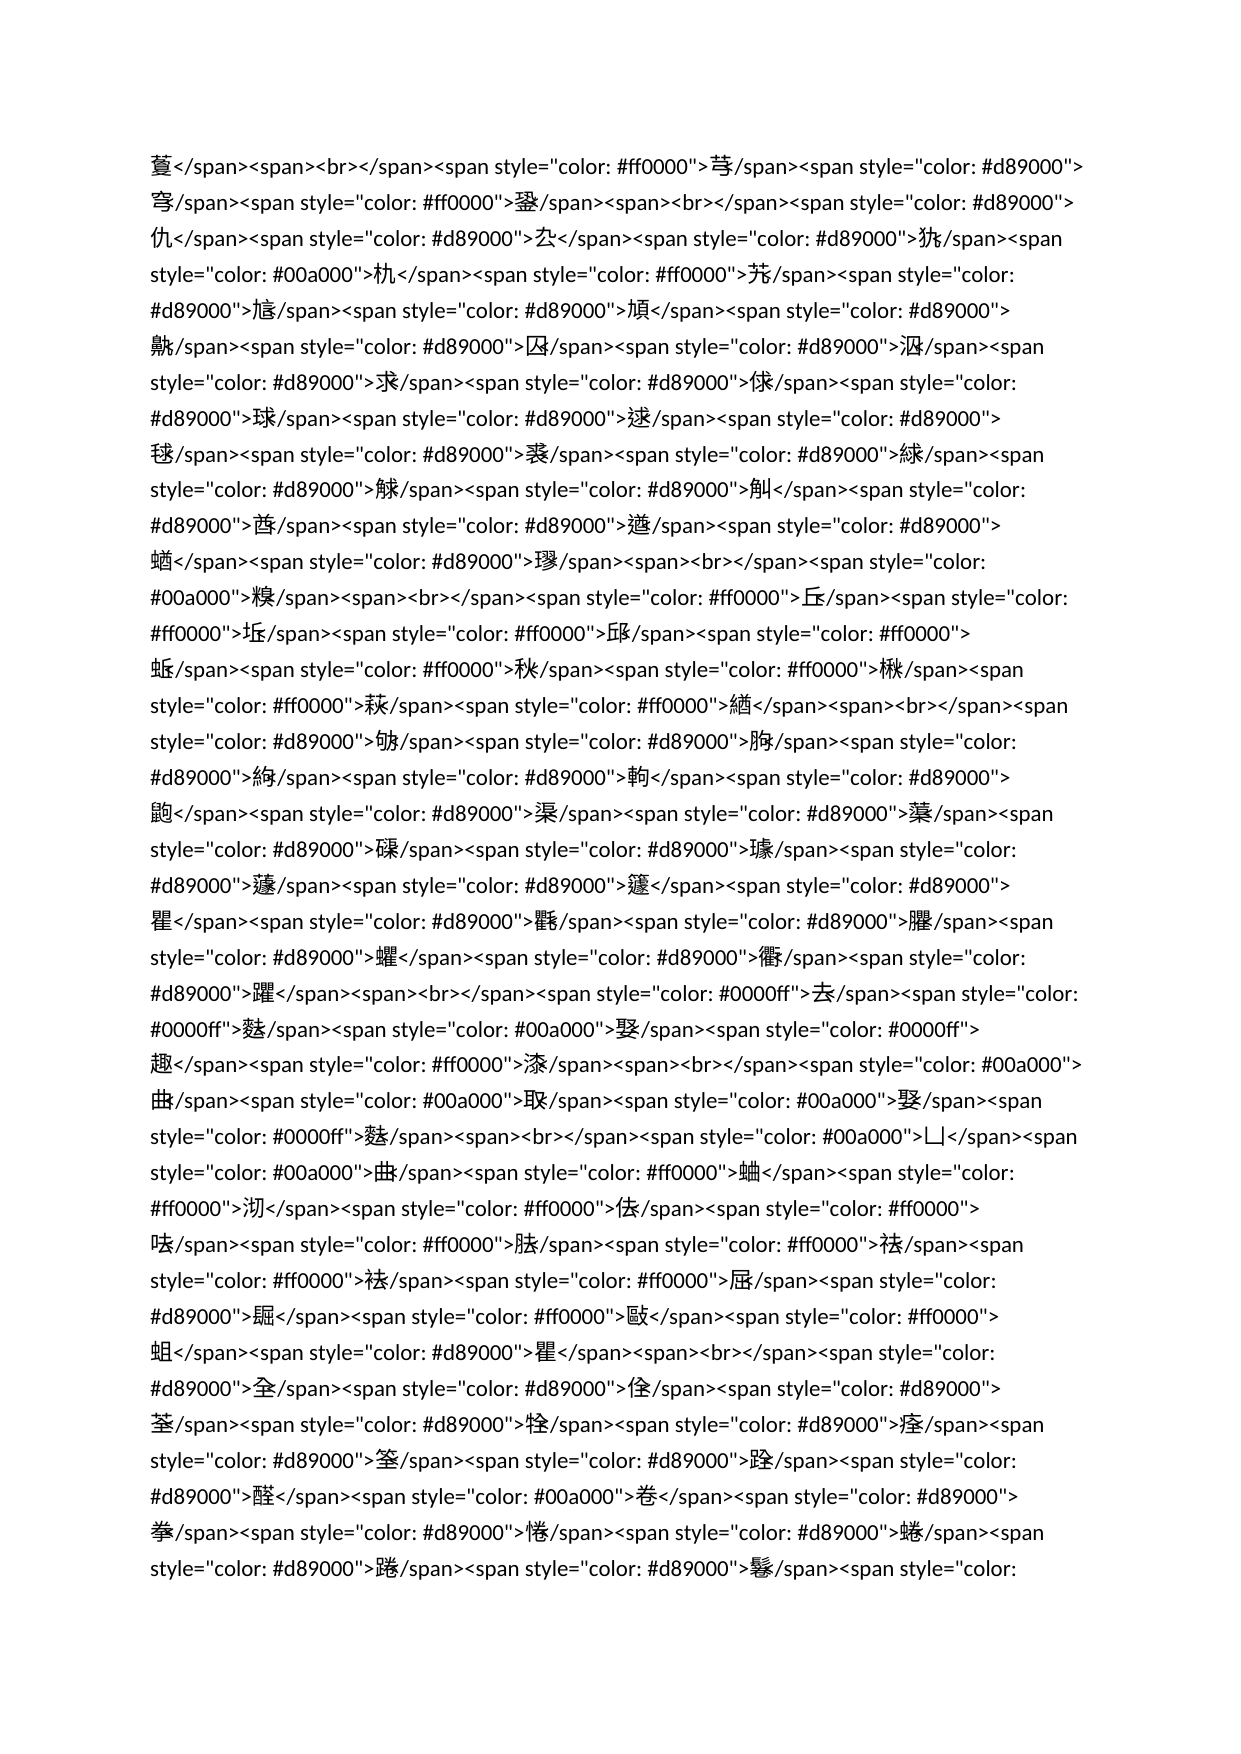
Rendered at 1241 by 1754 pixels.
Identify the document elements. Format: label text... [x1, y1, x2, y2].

text <span style="color: #00a000">朴</span><span style="color: #d89000">泊</span><span style="color: #ff0000">拍</span><span style="color: #0000ff">珀</span><span style="color: #0000ff">迫</span><span style="color: #d89000">胉</span><span style="color: #0000ff">粕</span><span style="color: #0000ff">魄</span><span style="color: #0000ff">破</span><span style="color: #ff0000">哱</span><span style="color: #0000ff">蒪</span><span style="color: #d89000">謈</span><span style="color: #0000ff">霸</span><span><br></span><span style="color: #00a000">叵</span><span style="color: #00a000">尀</span><span style="color: #00a000">笸</span><span><br></span><span style="color: #ff0000">波</span><span style="color: #ff0000">坡</span><span style="color: #ff0000">陂</span><span style="color: #d89000">癹</span><span><br></span><span style="color: #d89000">抔</span><span style="color: #ff0000">捊</span><span style="color: #d89000">掊</span><span style="color: #d89000">裒</span><span><br></span><span style="color: #ff0000">剖</span><span style="color: #d89000">培</span><span style="color: #d89000">掊</span><span style="color: #ff0000">棓</span><span style="color: #0000ff">瓿</span><span><br></span><span style="color: #ff0000">剖</span><span><br></span><span style="color: #00a000">朴</span><span style="color: #d89000">匍</span><span style="color: #d89000">莆</span><span style="color: #d89000">脯</span><span style="color: #d89000">葡</span><span style="color: #d89000">酺</span><span style="color: #d89000">蒲</span><span style="color: #d89000">蒱</span><span style="color: #d89000">菩</span><span style="color: #d89000">墣</span><span style="color: #d89000">璞</span><span style="color: #d89000">濮</span><span style="color: #d89000">醭</span><span style="color: #00a000">蹼</span><span style="color: #d89000">纀</span><span><br></span><span style="color: #00a000">堡</span><span style="color: #0000ff">暴</span><span style="color: #0000ff">瀑</span><span style="color: #0000ff">曝</span><span><br></span><span style="color: #00a000">浦</span><span style="color: #0000ff">埔</span><span style="color: #0000ff">哺</span><span style="color: #00a000">圃</span><span style="color: #00a000">溥</span><span style="color: #00a000">普</span><span><br></span><span style="color: #ff0000">攴</span><span style="color: #d89000">仆</span><span style="color: #ff0000">扑</span><span style="color: #ff0000">痡</span><span style="color: #ff0000">噗</span><span>𩱚</span><span><br></span><span style="color: #0000ff">啐</span><span><br></span><span style="color: #d89000">亓</span><span style="color: #0000ff">示</span><span style="color: #d89000">祁</span><span style="color: #d89000">圻</span><span style="color: #0000ff">肵</span><span style="color: #d89000">祈</span><span style="color: #d89000">岐</span><span style="color: #ff0000">枝</span><span style="color: #d89000">歧</span><span style="color: #d89000">蚑</span><span style="color: #ff0000">跂</span><span style="color: #d89000">其</span><span style="color: #d89000">淇</span><span style="color: #d89000">琪</span><span style="color: #ff0000">期</span><span style="color: #d89000">棋</span><span style="color: #d89000">萁</span><span style="color: #d89000">祺</span><span style="color: #d89000">旗</span><span style="color: #d89000">綦</span><span style="color: #d89000">蜞</span><span style="color: #d89000">麒</span><span style="color: #d89000">奇</span><span style="color: #d89000">埼</span><span style="color: #d89000">崎</span><span style="color: #d89000">琦</span><span style="color: #00a000">踦</span><span style="color: #d89000">芪</span><span style="color: #d89000">祇</span><span style="color: #d89000">衹</span><span style="color: #d89000">俟</span><span style="color: #d89000">耆</span><span style="color: #d89000">鮨</span><span style="color: #d89000">鬐</span><span style="color: #d89000">畦</span><span style="color: #d89000">懠</span><span style="color: #ff0000">畿</span><span><br></span><span style="color: #00a000">乞</span><span style="color: #ff0000">仡</span><span style="color: #0000ff">汔</span><span style="color: #0000ff">犵</span><span style="color: #0000ff">迄</span><span style="color: #0000ff">气</span><span style="color: #0000ff">汽</span><span style="color: #00a000">企</span><span style="color: #0000ff">泣</span><span style="color: #ff0000">妻</span><span style="color: #0000ff">契</span><span style="color: #0000ff">栔</span><span style="color: #0000ff">瘈</span><span style="color: #0000ff">砌</span><span style="color: #d89000">亟</span><span style="color: #ff0000">跂</span><span style="color: #0000ff">愒</span><span style="color: #ff0000">揭</span><span style="color: #0000ff">葺</span><span style="color: #0000ff">憩</span><span style="color: #0000ff">器</span><span style="color: #0000ff">蟿</span><span><br></span><span style="color: #00a000">乞</span><span style="color: #00a000">屺</span><span style="color: #00a000">杞</span><span style="color: #00a000">芑</span><span style="color: #00a000">起</span><span style="color: #00a000">棨</span><span>䏿</span><span style="color: #00a000">綮</span><span style="color: #ff0000">稽</span><span><br></span><span style="color: #ff0000">七</span><span style="color: #ff0000">沏</span><span style="color: #ff0000">柒</span><span style="color: #ff0000">妻</span><span style="color: #ff0000">郪</span><span style="color: #ff0000">萋</span><span style="color: #ff0000">栖</span><span style="color: #ff0000">倛</span><span style="color: #d89000">娸</span><span style="color: #ff0000">期</span><span style="color: #ff0000">欺</span><span style="color: #ff0000">僛</span><span style="color: #ff0000">諆</span><span>䫏</span><span style="color: #ff0000">桼</span><span style="color: #ff0000">漆</span><span style="color: #ff0000">戚</span><span style="color: #ff0000">嘁</span><span style="color: #ff0000">攲</span><span style="color: #ff0000">溪</span><span style="color: #ff0000">磎</span><span style="color: #ff0000">谿</span><span><br></span><span style="color: #0000ff">洽</span><span style="color: #0000ff">恰</span><span style="color: #0000ff">帢</span><span style="color: #d89000">楬</span><span><br></span><span style="color: #00a000">卡</span><span style="color: #00a000">酠</span><span><br></span><span style="color: #ff0000">掐</span><span><br></span><span style="color: #d89000">岒</span><span style="color: #d89000">黔</span><span style="color: #d89000">拑</span><span style="color: #ff0000">柑</span><span style="color: #d89000">箝</span><span style="color: #d89000">黚</span><span style="color: #d89000">前</span><span style="color: #00a000">赶</span><span style="color: #d89000">虔</span><span style="color: #d89000">墘</span><span style="color: #d89000">掮</span><span style="color: #d89000">揵</span><span style="color: #d89000">灊</span><span style="color: #d89000">燂</span><span style="color: #d89000">螹</span><span style="color: #ff0000">犍</span><span><br></span><span style="color: #0000ff">欠</span><span style="color: #0000ff">芡</span><span style="color: #00a000">嵌</span><span style="color: #0000ff">茜</span><span style="color: #0000ff">倩</span><span style="color: #0000ff">蒨</span><span style="color: #0000ff">箐</span><span style="color: #0000ff">綪</span><span style="color: #0000ff">傔</span><span style="color: #0000ff">慊</span><span style="color: #0000ff">嗛</span><span style="color: #0000ff">歉</span><span><br></span><span style="color: #0000ff">嗛</span><span style="color: #00a000">遣</span><span><br></span><span style="color: #ff0000">千</span><span style="color: #ff0000">仟</span><span style="color: #ff0000">扦</span><span style="color: #ff0000">阡</span><span style="color: #ff0000">芊</span><span style="color: #ff0000">汧</span><span style="color: #ff0000">臤</span><span style="color: #ff0000">掔</span><span style="color: #00a000">嵌</span><span style="color: #0000ff">嗛</span><span style="color: #ff0000">愆</span><span style="color: #ff0000">搴</span><span style="color: #ff0000">褰</span><span><br></span><span style="color: #d89000">爿</span><span style="color: #ff0000">戕</span><span style="color: #d89000">蘠</span><span style="color: #00a000">彊</span><span><br></span><span style="color: #ff0000">蹡</span><span><br></span><span style="color: #00a000">襁</span><span style="color: #00a000">彊</span><span><br></span><span style="color: #ff0000">羌</span><span style="color: #ff0000">蜣</span><span style="color: #ff0000">矼</span><span style="color: #ff0000">斨</span><span style="color: #ff0000">蹡</span><span style="color: #ff0000">椌</span><span style="color: #ff0000">腔</span><span style="color: #ff0000">牄</span><span style="color: #ff0000">鎗</span><span><br></span><span style="color: #ff0000">招</span><span style="color: #d89000">荍</span><span style="color: #0000ff">睄</span><span style="color: #ff0000">憍</span><span style="color: #d89000">趫</span><span style="color: #ff0000">劁</span><span style="color: #d89000">憔</span><span style="color: #d89000">嫶</span><span style="color: #d89000">樵</span><span style="color: #ff0000">蕉</span><span style="color: #d89000">瞧</span><span><br></span><span style="color: #0000ff">俏</span><span style="color: #0000ff">峭</span><span style="color: #ff0000">帩</span><span style="color: #0000ff">鞘</span><span style="color: #ff0000">劁</span><span style="color: #0000ff">撬</span><span style="color: #ff0000">撽</span><span style="color: #0000ff">躈</span><span><br></span><span style="color: #00a000">巧</span><span style="color: #00a000">悄</span><span style="color: #0000ff">雀</span><span style="color: #00a000">愀</span><span><br></span><span style="color: #0000ff">雀</span><span style="color: #0000ff">鄗</span><span style="color: #ff0000">敲</span><span style="color: #ff0000">鄡</span><span style="color: #ff0000">頝</span><span style="color: #ff0000">骹</span><span style="color: #ff0000">墝</span><span style="color: #ff0000">趬</span><span style="color: #0000ff">撬</span><span style="color: #ff0000">橇</span><span style="color: #ff0000">繑</span><span><br></span><span style="color: #ff0000">伽</span><span style="color: #d89000">茄</span><span><br></span><span style="color: #ff0000">切</span><span style="color: #0000ff">砌</span><span style="color: #0000ff">妾</span><span style="color: #00a000">唼</span><span style="color: #0000ff">踥</span><span style="color: #0000ff">鯜</span><span style="color: #0000ff">怯</span><span style="color: #0000ff">朅</span><span style="color: #0000ff">契</span><span style="color: #0000ff">挈</span><span style="color: #ff0000">趄</span><span style="color: #0000ff">慊</span><span><br></span><span style="color: #00a000">且</span><span><br></span><span style="color: #ff0000">切</span><span><br></span><span style="color: #d89000">芩</span><span style="color: #ff0000">矜</span><span style="color: #ff0000">衾</span><span style="color: #d89000">琴</span><span style="color: #d89000">芹</span><span style="color: #d89000">秦</span><span style="color: #ff0000">蓁</span><span style="color: #d89000">螓</span><span style="color: #d89000">覃</span><span style="color: #d89000">勤</span><span style="color: #00a000">廑</span><span style="color: #00a000">慬</span><span style="color: #d89000">懃</span><span style="color: #d89000">禽</span><span style="color: #d89000">擒</span><span style="color: #d89000">噙</span><span style="color: #d89000">檎</span><span><br></span><span style="color: #0000ff">沁</span><span>𢙈</span><span><br></span><span style="color: #00a000">螼</span><span><br></span><span style="color: #ff0000">侵</span><span style="color: #ff0000">衾</span><span style="color: #ff0000">廞</span><span><br></span><span style="color: #d89000">勍</span><span style="color: #d89000">黥</span><span style="color: #d89000">情</span><span style="color: #d89000">晴</span><span style="color: #d89000">殑</span><span style="color: #d89000">檠</span><span style="color: #d89000">擎</span><span><br></span><span style="color: #00a000">綮</span><span style="color: #0000ff">磬</span><span style="color: #0000ff">罄</span><span style="color: #0000ff">謦</span><span><br></span><span style="color: #ff0000">青</span><span style="color: #ff0000">清</span><span style="color: #ff0000">圊</span><span style="color: #d89000">氰</span><span style="color: #ff0000">蜻</span><span style="color: #ff0000">卿</span><span><br></span><span style="color: #ff0000">踆</span><span><br></span><span style="color: #d89000">邛</span><span style="color: #d89000">筇</span><span style="color: #ff0000">芎</span><span style="color: #d89000">穹</span><span style="color: #d89000">惸</span><span style="color: #d89000">蛩</span><span style="color: #d89000">跫</span><span style="color: #d89000">瞏</span><span style="color: #d89000">璚</span><span style="color: #d89000">嬛</span><span style="color: #d89000">藑</span><span><br></span><span style="color: #ff0000">芎</span><span style="color: #d89000">穹</span><span style="color: #ff0000">銎</span><span><br></span><span style="color: #d89000">仇</span><span style="color: #d89000">厹</span><span style="color: #d89000">犰</span><span style="color: #00a000">朹</span><span style="color: #ff0000">艽</span><span style="color: #d89000">訄</span><span style="color: #d89000">頄</span><span style="color: #d89000">鼽</span><span style="color: #d89000">囚</span><span style="color: #d89000">泅</span><span style="color: #d89000">求</span><span style="color: #d89000">俅</span><span style="color: #d89000">球</span><span style="color: #d89000">逑</span><span style="color: #d89000">毬</span><span style="color: #d89000">裘</span><span style="color: #d89000">絿</span><span style="color: #d89000">觩</span><span style="color: #d89000">觓</span><span style="color: #d89000">酋</span><span style="color: #d89000">遒</span><span style="color: #d89000">蝤</span><span style="color: #d89000">璆</span><span><br></span><span style="color: #00a000">糗</span><span><br></span><span style="color: #ff0000">丘</span><span style="color: #ff0000">坵</span><span style="color: #ff0000">邱</span><span style="color: #ff0000">蚯</span><span style="color: #ff0000">秋</span><span style="color: #ff0000">楸</span><span style="color: #ff0000">萩</span><span style="color: #ff0000">緧</span><span><br></span><span style="color: #d89000">劬</span><span style="color: #d89000">胊</span><span style="color: #d89000">絇</span><span style="color: #d89000">軥</span><span style="color: #d89000">鼩</span><span style="color: #d89000">渠</span><span style="color: #d89000">蕖</span><span style="color: #d89000">磲</span><span style="color: #d89000">璩</span><span style="color: #d89000">蘧</span><span style="color: #d89000">籧</span><span style="color: #d89000">瞿</span><span style="color: #d89000">氍</span><span style="color: #d89000">臞</span><span style="color: #d89000">蠷</span><span style="color: #d89000">衢</span><span style="color: #d89000">躣</span><span><br></span><span style="color: #0000ff">去</span><span style="color: #0000ff">麮</span><span style="color: #00a000">娶</span><span style="color: #0000ff">趣</span><span style="color: #ff0000">漆</span><span><br></span><span style="color: #00a000">曲</span><span style="color: #00a000">取</span><span style="color: #00a000">娶</span><span style="color: #0000ff">麮</span><span><br></span><span style="color: #00a000">凵</span><span style="color: #00a000">曲</span><span style="color: #ff0000">蛐</span><span style="color: #ff0000">沏</span><span style="color: #ff0000">佉</span><span style="color: #ff0000">呿</span><span style="color: #ff0000">胠</span><span style="color: #ff0000">祛</span><span style="color: #ff0000">袪</span><span style="color: #ff0000">屈</span><span style="color: #d89000">镼</span><span style="color: #ff0000">敺</span><span style="color: #ff0000">蛆</span><span style="color: #d89000">瞿</span><span><br></span><span style="color: #d89000">全</span><span style="color: #d89000">佺</span><span style="color: #d89000">荃</span><span style="color: #d89000">牷</span><span style="color: #d89000">痊</span><span style="color: #d89000">筌</span><span style="color: #d89000">跧</span><span style="color: #d89000">醛</span><span style="color: #00a000">卷</span><span style="color: #d89000">拳</span><span style="color: #d89000">惓</span><span style="color: #d89000">蜷</span><span style="color: #d89000">踡</span><span style="color: #d89000">鬈</span><span style="color: #d89000">泉</span><span style="color: #d89000">縓</span><span><br></span><span style="color: #0000ff">券</span><span style="color: #ff0000">圈</span><span><br></span><span style="color: #00a000">犬</span><span style="color: #00a000">畎</span><span style="color: #00a000">甽</span><span><br></span><span style="color: #0000ff">弮</span><span style="color: #ff0000">圈</span><span style="color: #ff0000">棬</span><span style="color: #ff0000">悛</span><span><br></span><span style="color: #d89000">瘸</span><span><br></span><span style="color: #0000ff">怯</span><span style="color: #0000ff">恪</span><span style="color: #0000ff">埆</span><span style="color: #0000ff">确</span><span style="color: #0000ff">雀</span><span style="color: #0000ff">碏</span><span style="color: #d89000">踖</span><span style="color: #0000ff">搉</span><span style="color: #0000ff">榷</span><span style="color: #0000ff">碻</span><span><br></span><span style="color: #0000ff">炔</span><span style="color: #ff0000">缺</span><span><br></span><span style="color: #d89000">裙</span><span style="color: #d89000">群</span><span style="color: #ff0000">麇</span><span><br></span><span style="color: #ff0000">逡</span><span style="color: #ff0000">踆</span><span><br></span><span style="color: #d89000">呥</span><span style="color: #d89000">袡</span><span style="color: #d89000">髯</span><span style="color: #d89000">然</span><span style="color: #d89000">燃</span><span><br></span><span style="color: #00a000">冉</span><span style="color: #00a000">姌</span><span style="color: #00a000">苒</span><span style="color: #00a000">染</span><span style="color: #00a000">橪</span><span><br></span><span style="color: #d89000">勷</span><span style="color: #d89000">儴</span><span style="color: #d89000">瀼</span><span style="color: #00a000">攘</span><span style="color: #d89000">蘘</span><span style="color: #d89000">瓤</span><span style="color: #d89000">禳</span><span style="color: #d89000">穰</span><span><br></span><span style="color: #d89000">瀼</span><span style="color: #0000ff">懹</span><span><br></span><span style="color: #00a000">壤</span><span style="color: #00a000">攘</span><span style="color: #00a000">嚷</span><span style="color: #d89000">穰</span><span style="color: #0000ff">蠰</span><span style="color: #d89000">躟</span><span><br></span><span style="color: #00a000">嚷</span><span><br></span><span style="color: #0000ff">遶</span> [150, 150, 1090, 1583]
